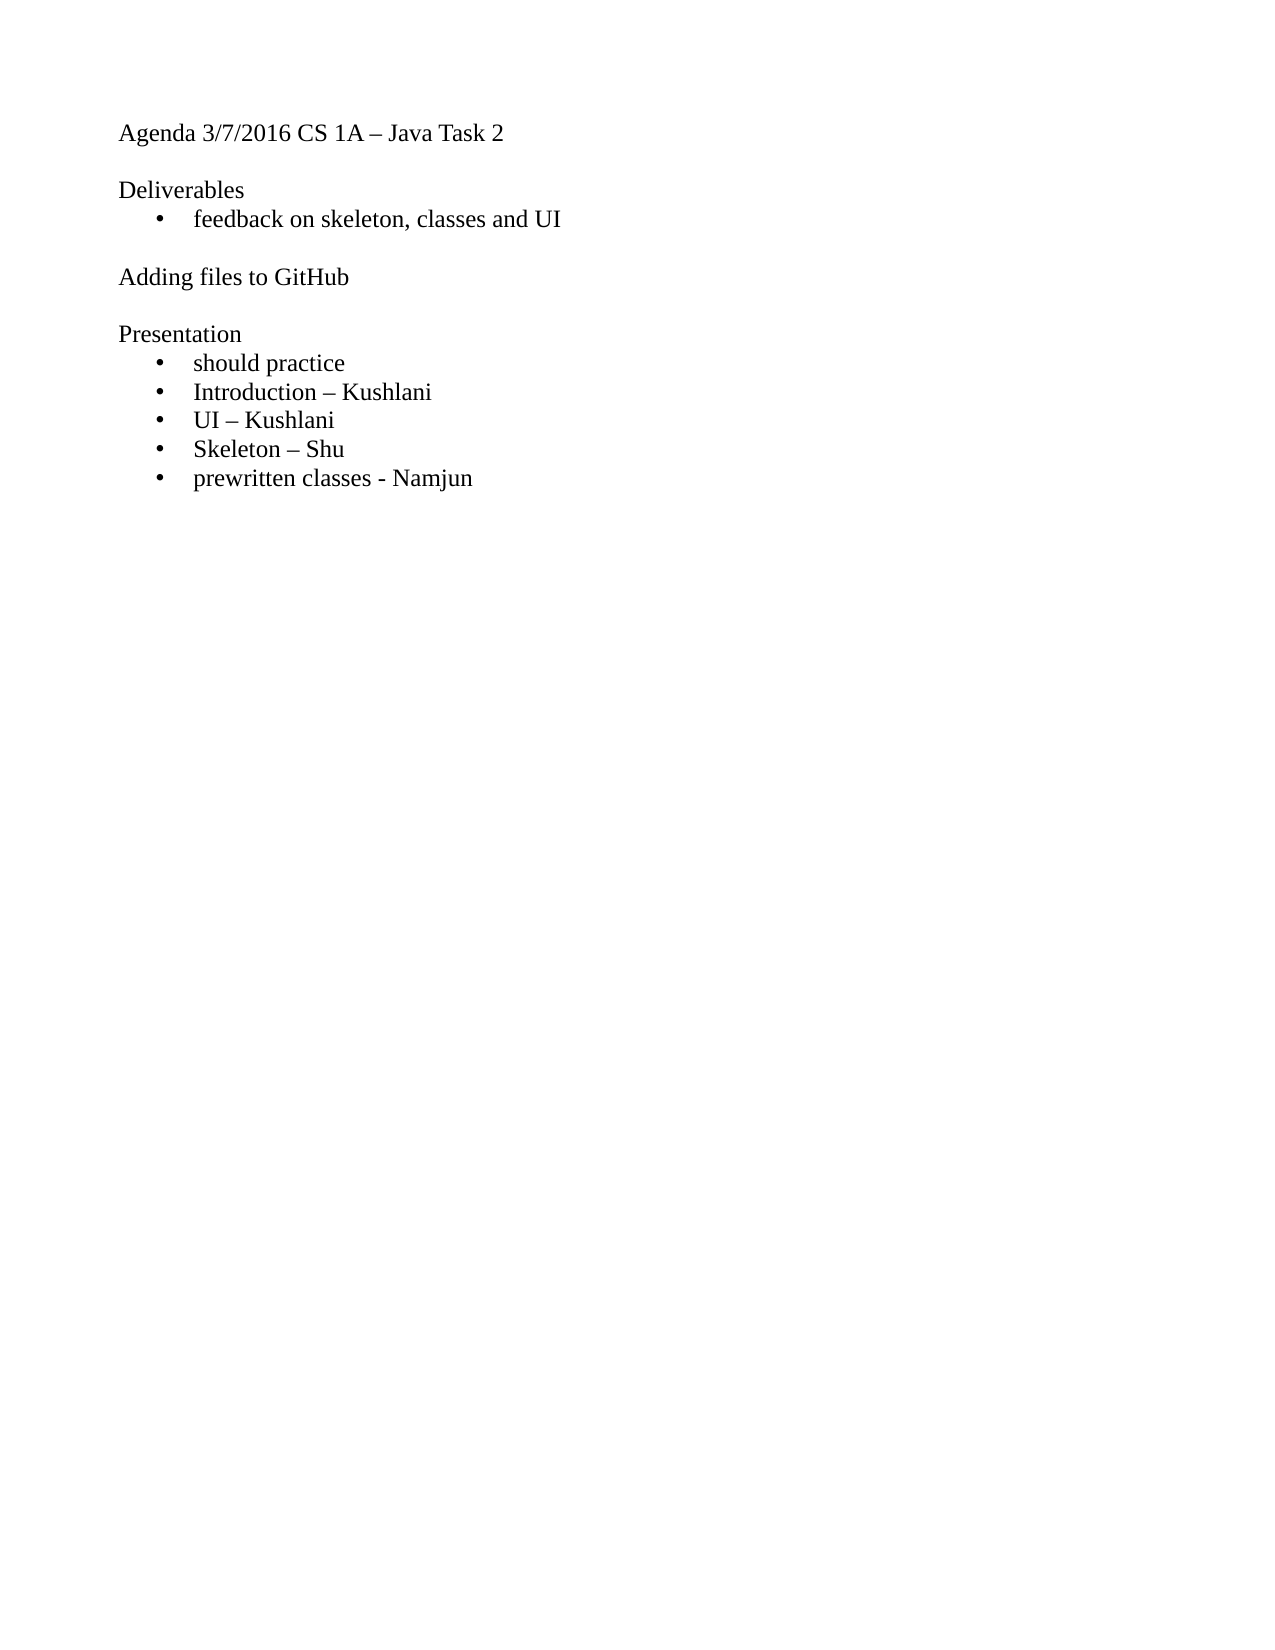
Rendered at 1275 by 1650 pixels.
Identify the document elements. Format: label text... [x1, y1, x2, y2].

text Adding files to GitHub [118, 262, 1157, 291]
list prewritten classes - Namjun [156, 463, 1157, 492]
list UI – Kushlani [156, 406, 1157, 434]
text Deliverables [118, 176, 1157, 204]
list Introduction – Kushlani [156, 377, 1157, 406]
list feedback on skeleton, classes and UI [156, 204, 1157, 233]
text Agenda 3/7/2016 CS 1A – Java Task 2 [118, 118, 1157, 147]
list should practice [156, 348, 1157, 377]
list Skeleton – Shu [156, 434, 1157, 463]
text Presentation [118, 319, 1157, 348]
